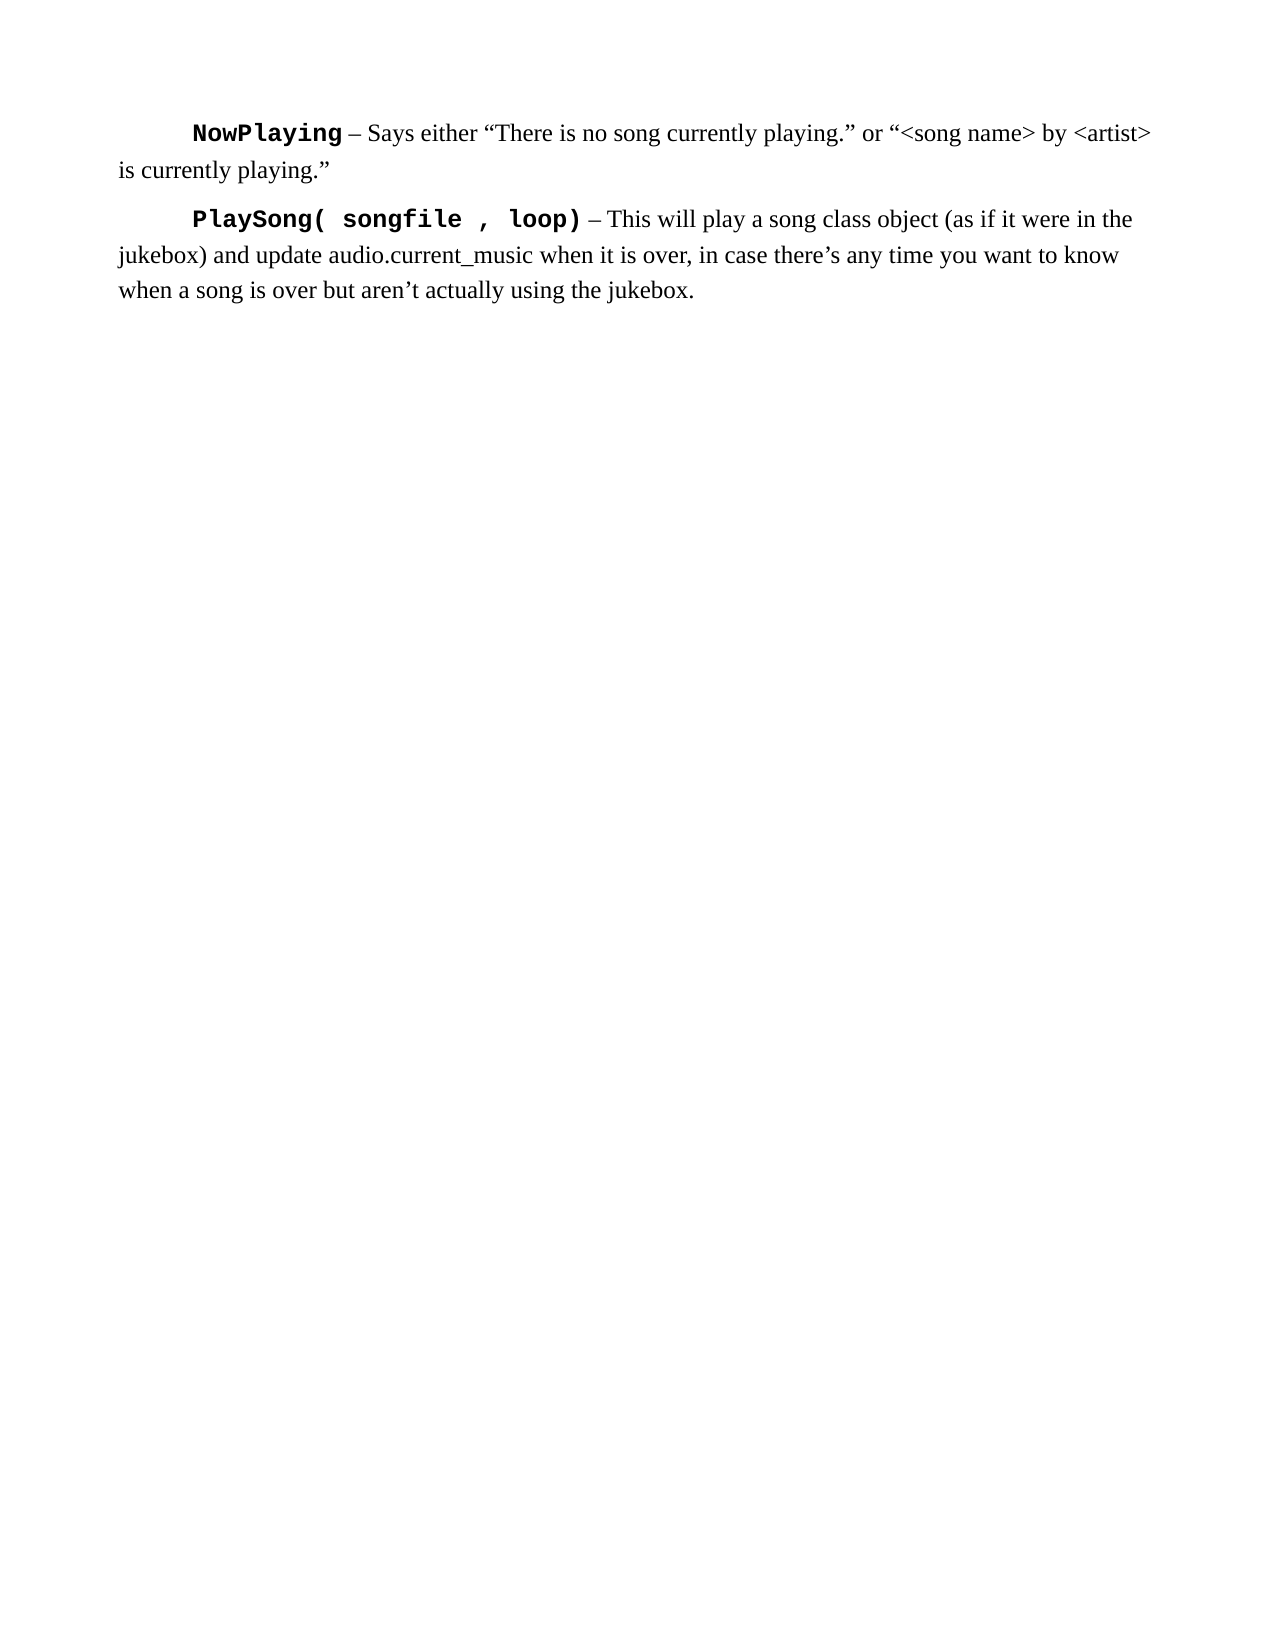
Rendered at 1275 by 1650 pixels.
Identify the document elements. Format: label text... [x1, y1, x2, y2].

text PlaySong( songfile , loop) – This will play a song class object (as if it were in the jukebox) and update audio.current_music when it is over, in case there’s any time you want to know when a song is over but aren’t actually using the jukebox. [118, 204, 1157, 303]
text NowPlaying – Says either “There is no song currently playing.” or “<song name> by <artist> is currently playing.” [118, 118, 1157, 183]
